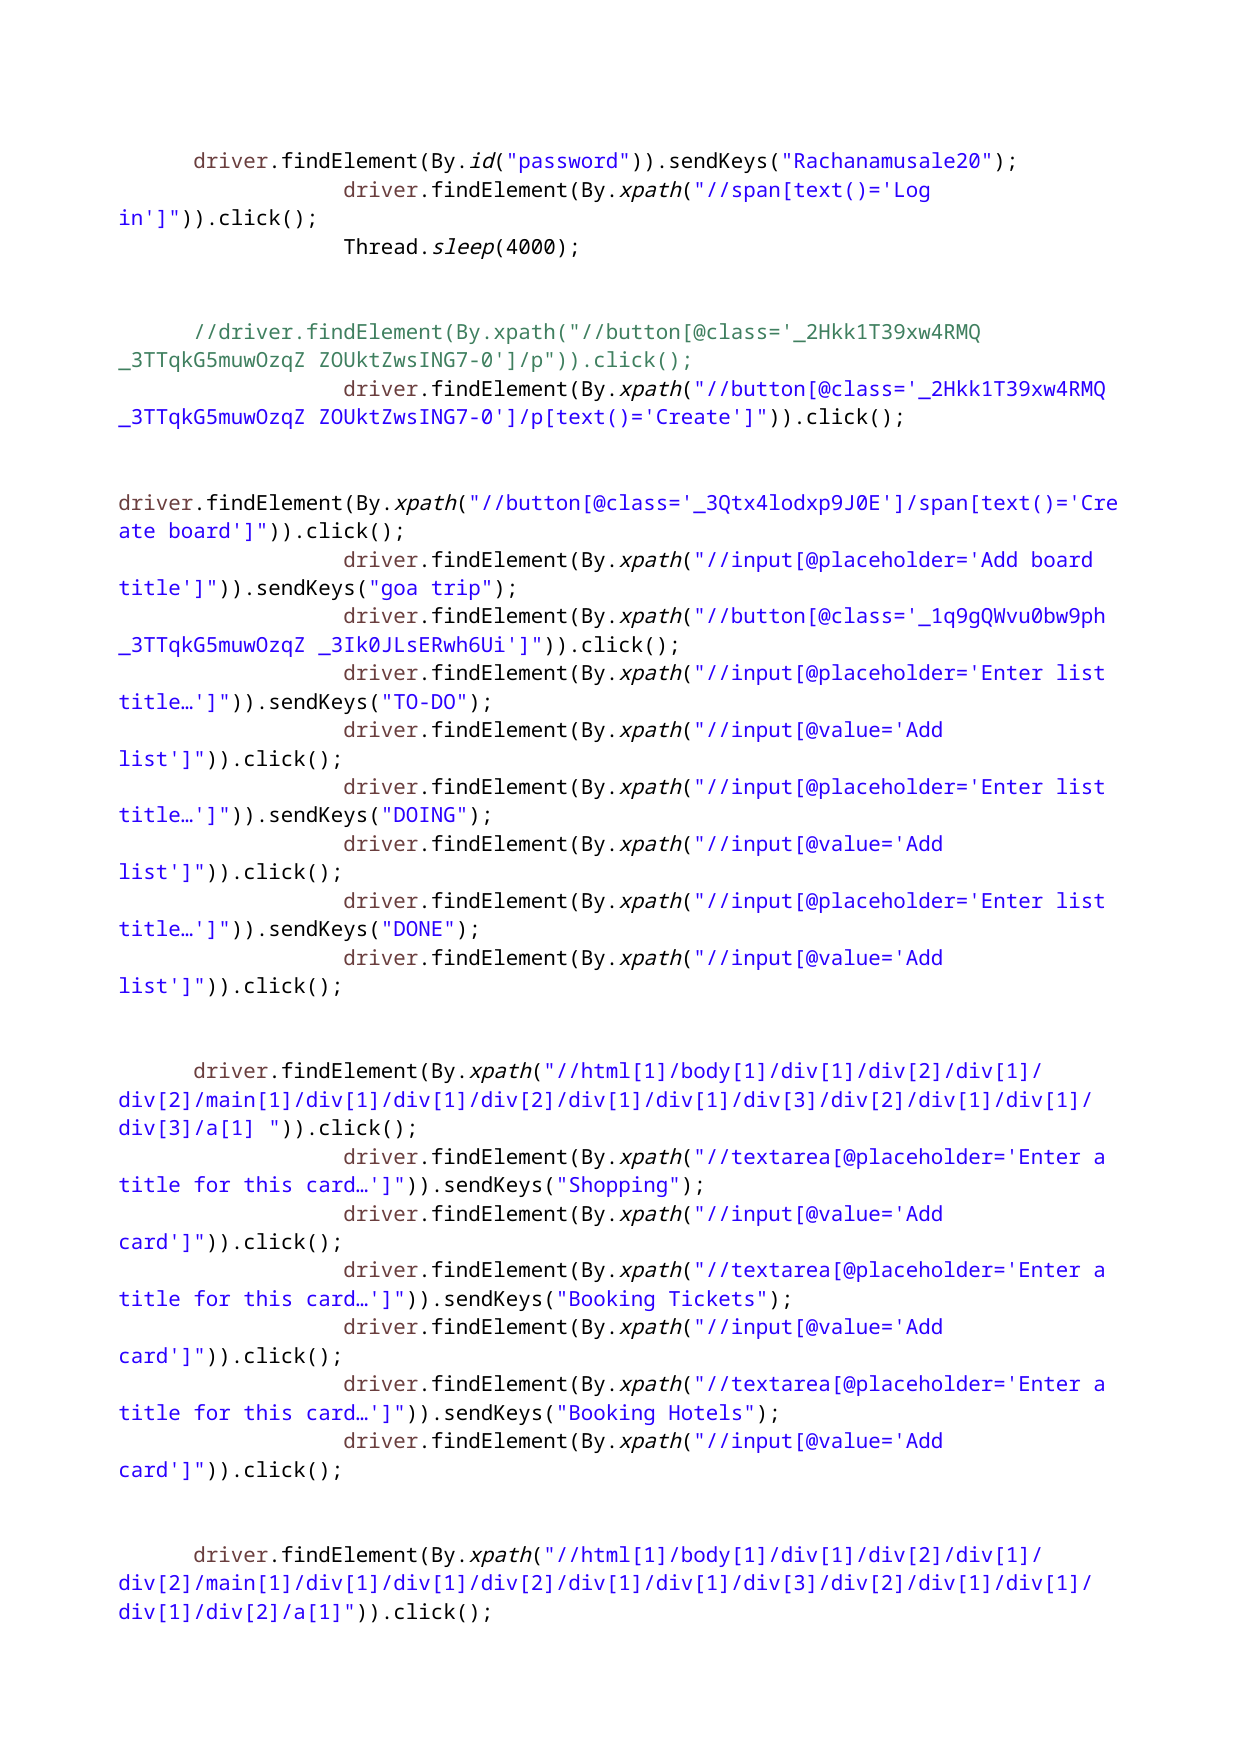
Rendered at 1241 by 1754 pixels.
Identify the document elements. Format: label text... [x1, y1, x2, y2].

text driver.findElement(By.xpath("//input[@value='Add card']")).click(); [118, 1199, 1122, 1256]
text driver.findElement(By.xpath("//button[@class='_3Qtx4lodxp9J0E']/span[text()='Create board']")).click(); [118, 431, 1122, 545]
text driver.findElement(By.xpath("//textarea[@placeholder='Enter a title for this card…']")).sendKeys("Shopping"); [118, 1142, 1122, 1199]
text driver.findElement(By.xpath("//input[@value='Add list']")).click(); [118, 829, 1122, 886]
text driver.findElement(By.xpath("//textarea[@placeholder='Enter a title for this card…']")).sendKeys("Booking Tickets"); [118, 1256, 1122, 1312]
text driver.findElement(By.id("password")).sendKeys("Rachanamusale20"); [118, 118, 1122, 175]
text driver.findElement(By.xpath("//input[@placeholder='Enter list title…']")).sendKeys("TO-DO"); [118, 658, 1122, 715]
text driver.findElement(By.xpath("//input[@value='Add list']")).click(); [118, 943, 1122, 1000]
text driver.findElement(By.xpath("//input[@value='Add list']")).click(); [118, 715, 1122, 772]
text driver.findElement(By.xpath("//input[@value='Add card']")).click(); [118, 1426, 1122, 1483]
text driver.findElement(By.xpath("//button[@class='_2Hkk1T39xw4RMQ _3TTqkG5muwOzqZ ZOUktZwsING7-0']/p[text()='Create']")).click(); [118, 374, 1122, 431]
text driver.findElement(By.xpath("//input[@placeholder='Add board title']")).sendKeys("goa trip"); [118, 545, 1122, 602]
text driver.findElement(By.xpath("//input[@placeholder='Enter list title…']")).sendKeys("DONE"); [118, 886, 1122, 943]
text driver.findElement(By.xpath("//input[@placeholder='Enter list title…']")).sendKeys("DOING"); [118, 772, 1122, 829]
text driver.findElement(By.xpath("//textarea[@placeholder='Enter a title for this card…']")).sendKeys("Booking Hotels"); [118, 1369, 1122, 1426]
text driver.findElement(By.xpath("//html[1]/body[1]/div[1]/div[2]/div[1]/div[2]/main[1]/div[1]/div[1]/div[2]/div[1]/div[1]/div[3]/div[2]/div[1]/div[1]/div[1]/div[2]/a[1]")).click(); [118, 1512, 1122, 1625]
text driver.findElement(By.xpath("//span[text()='Log in']")).click(); [118, 175, 1122, 232]
text Thread.sleep(4000); [118, 232, 1122, 260]
text //driver.findElement(By.xpath("//button[@class='_2Hkk1T39xw4RMQ _3TTqkG5muwOzqZ ZOUktZwsING7-0']/p")).click(); [118, 289, 1122, 374]
text driver.findElement(By.xpath("//button[@class='_1q9gQWvu0bw9ph _3TTqkG5muwOzqZ _3Ik0JLsERwh6Ui']")).click(); [118, 602, 1122, 658]
text driver.findElement(By.xpath("//html[1]/body[1]/div[1]/div[2]/div[1]/div[2]/main[1]/div[1]/div[1]/div[2]/div[1]/div[1]/div[3]/div[2]/div[1]/div[1]/div[3]/a[1] ")).click(); [118, 1028, 1122, 1142]
text driver.findElement(By.xpath("//input[@value='Add card']")).click(); [118, 1312, 1122, 1369]
